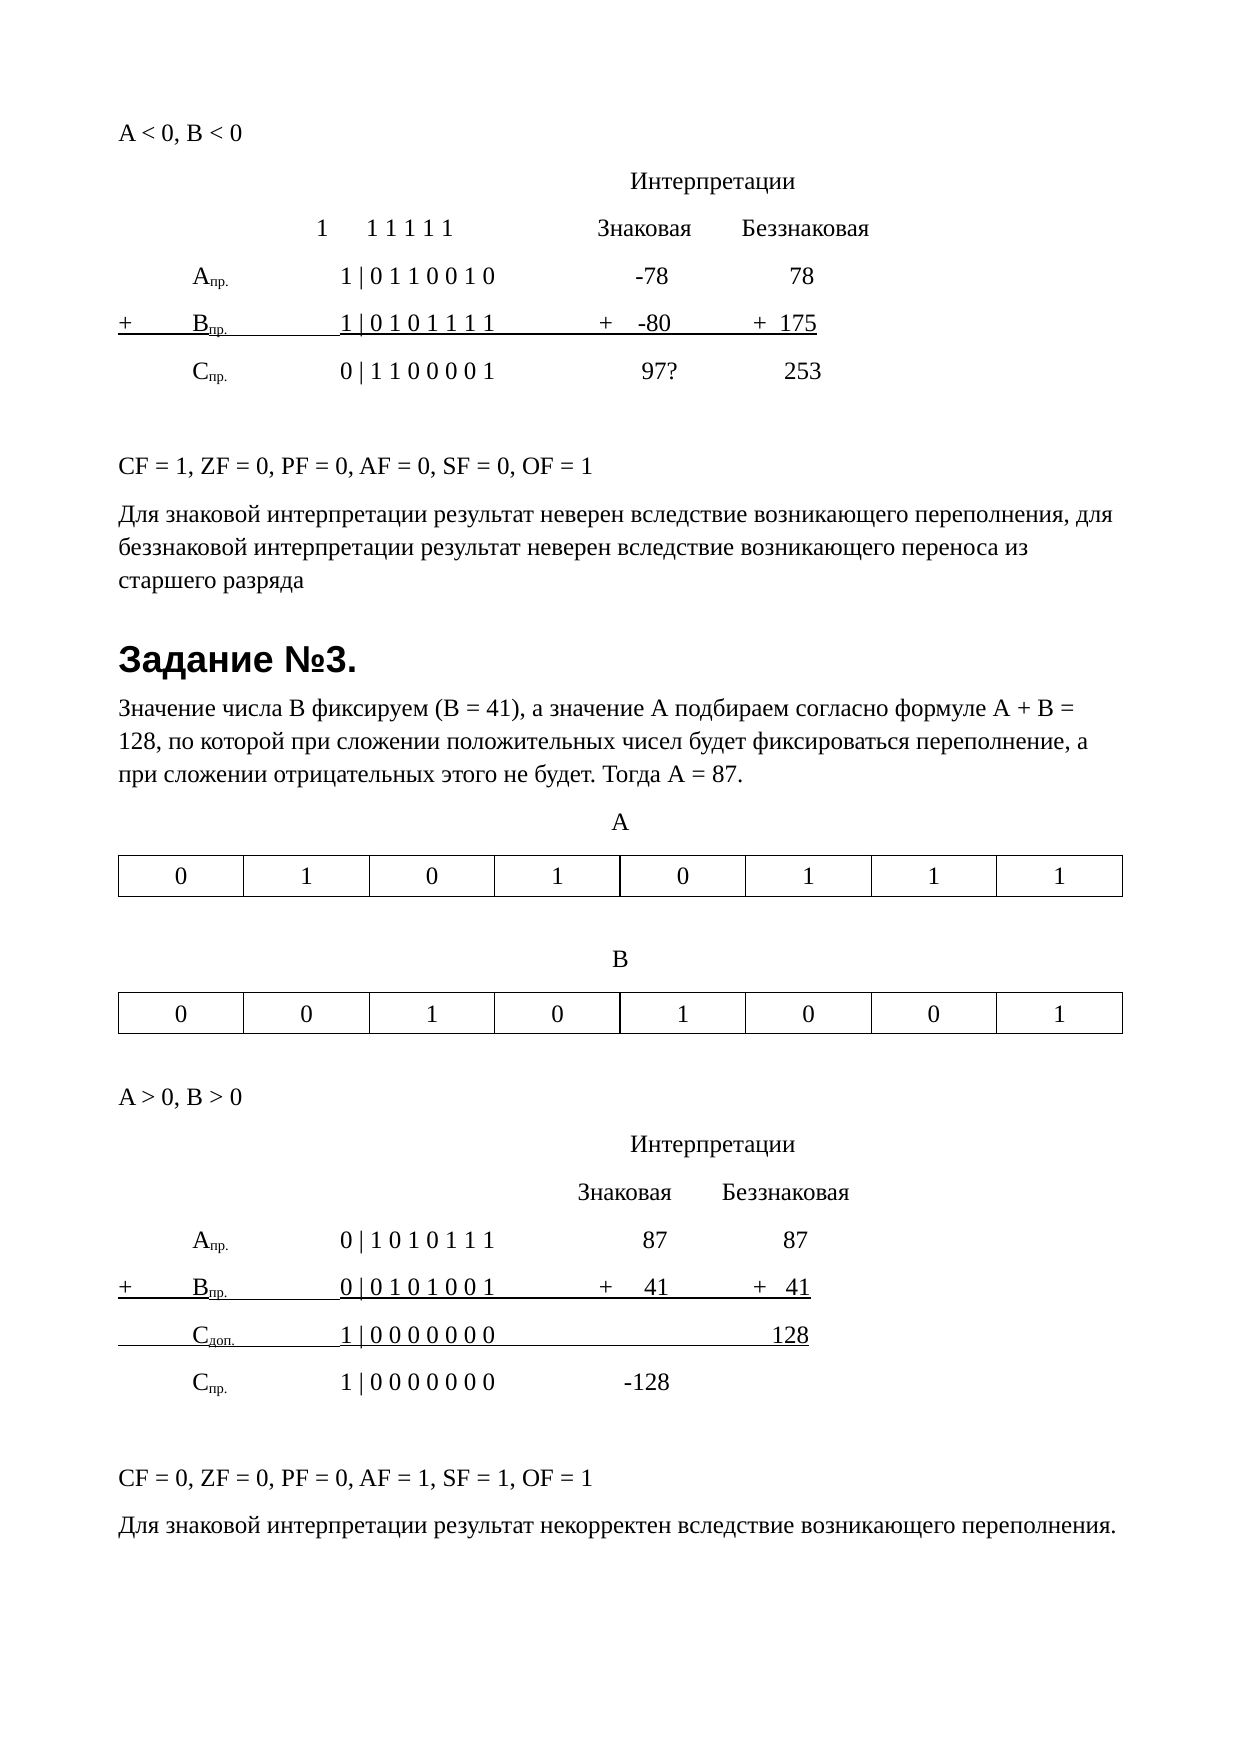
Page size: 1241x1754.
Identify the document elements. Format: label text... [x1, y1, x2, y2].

table_header 1 [244, 856, 369, 896]
text + Bпр. 0 | 0 1 0 1 0 0 1 + 41 + 41 [118, 1272, 1122, 1301]
text A < 0, B < 0 [118, 118, 1122, 147]
table_header 0 [746, 993, 871, 1033]
table_header 1 [997, 993, 1122, 1033]
text Интерпретации [118, 166, 1122, 194]
text B [118, 944, 1122, 973]
table_header 1 [370, 993, 494, 1033]
table_header 1 [621, 993, 745, 1033]
text A [118, 807, 1122, 836]
text Cпр. 0 | 1 1 0 0 0 0 1 97? 253 [118, 356, 1122, 385]
table_header 0 [244, 993, 369, 1033]
subtitle Задание №3. [118, 638, 1122, 681]
text Aпр. 0 | 1 0 1 0 1 1 1 87 87 [118, 1225, 1122, 1253]
text Знаковая Беззнаковая [118, 1177, 1122, 1206]
text Значение числа В фиксируем (В = 41), а значение А подбираем согласно формуле А + В = 128, по которой при сложении положительных чисел будет фиксироваться переполнение, а при сложении отрицательных этого не будет. Тогда А = 87. [118, 693, 1122, 788]
text + Bпр. 1 | 0 1 0 1 1 1 1 + -80 + 175 [118, 308, 1122, 337]
table_header 0 [621, 856, 745, 896]
text Интерпретации [118, 1129, 1122, 1158]
table_header 0 [370, 856, 494, 896]
text CF = 1, ZF = 0, PF = 0, AF = 0, SF = 0, OF = 1 [118, 451, 1122, 480]
text A > 0, B > 0 [118, 1082, 1122, 1111]
text Cпр. 1 | 0 0 0 0 0 0 0 -128 [118, 1367, 1122, 1396]
table_header 1 [746, 856, 871, 896]
text CF = 0, ZF = 0, PF = 0, AF = 1, SF = 1, OF = 1 [118, 1463, 1122, 1491]
table_header 0 [119, 856, 243, 896]
text 1 1 1 1 1 1 Знаковая Беззнаковая [118, 213, 1122, 242]
text Для знаковой интерпретации результат некорректен вследствие возникающего переполнения. [118, 1510, 1122, 1539]
table_header 0 [119, 993, 243, 1033]
table_header 0 [872, 993, 996, 1033]
table_header 1 [495, 856, 619, 896]
text Cдоп. 1 | 0 0 0 0 0 0 0 128 [118, 1320, 1122, 1349]
table_header 1 [997, 856, 1122, 896]
table_header 0 [495, 993, 619, 1033]
text Aпр. 1 | 0 1 1 0 0 1 0 -78 78 [118, 261, 1122, 290]
text Для знаковой интерпретации результат неверен вследствие возникающего переполнения, для беззнаковой интерпретации результат неверен вследствие возникающего переноса из старшего разряда [118, 499, 1122, 594]
table_header 1 [872, 856, 996, 896]
